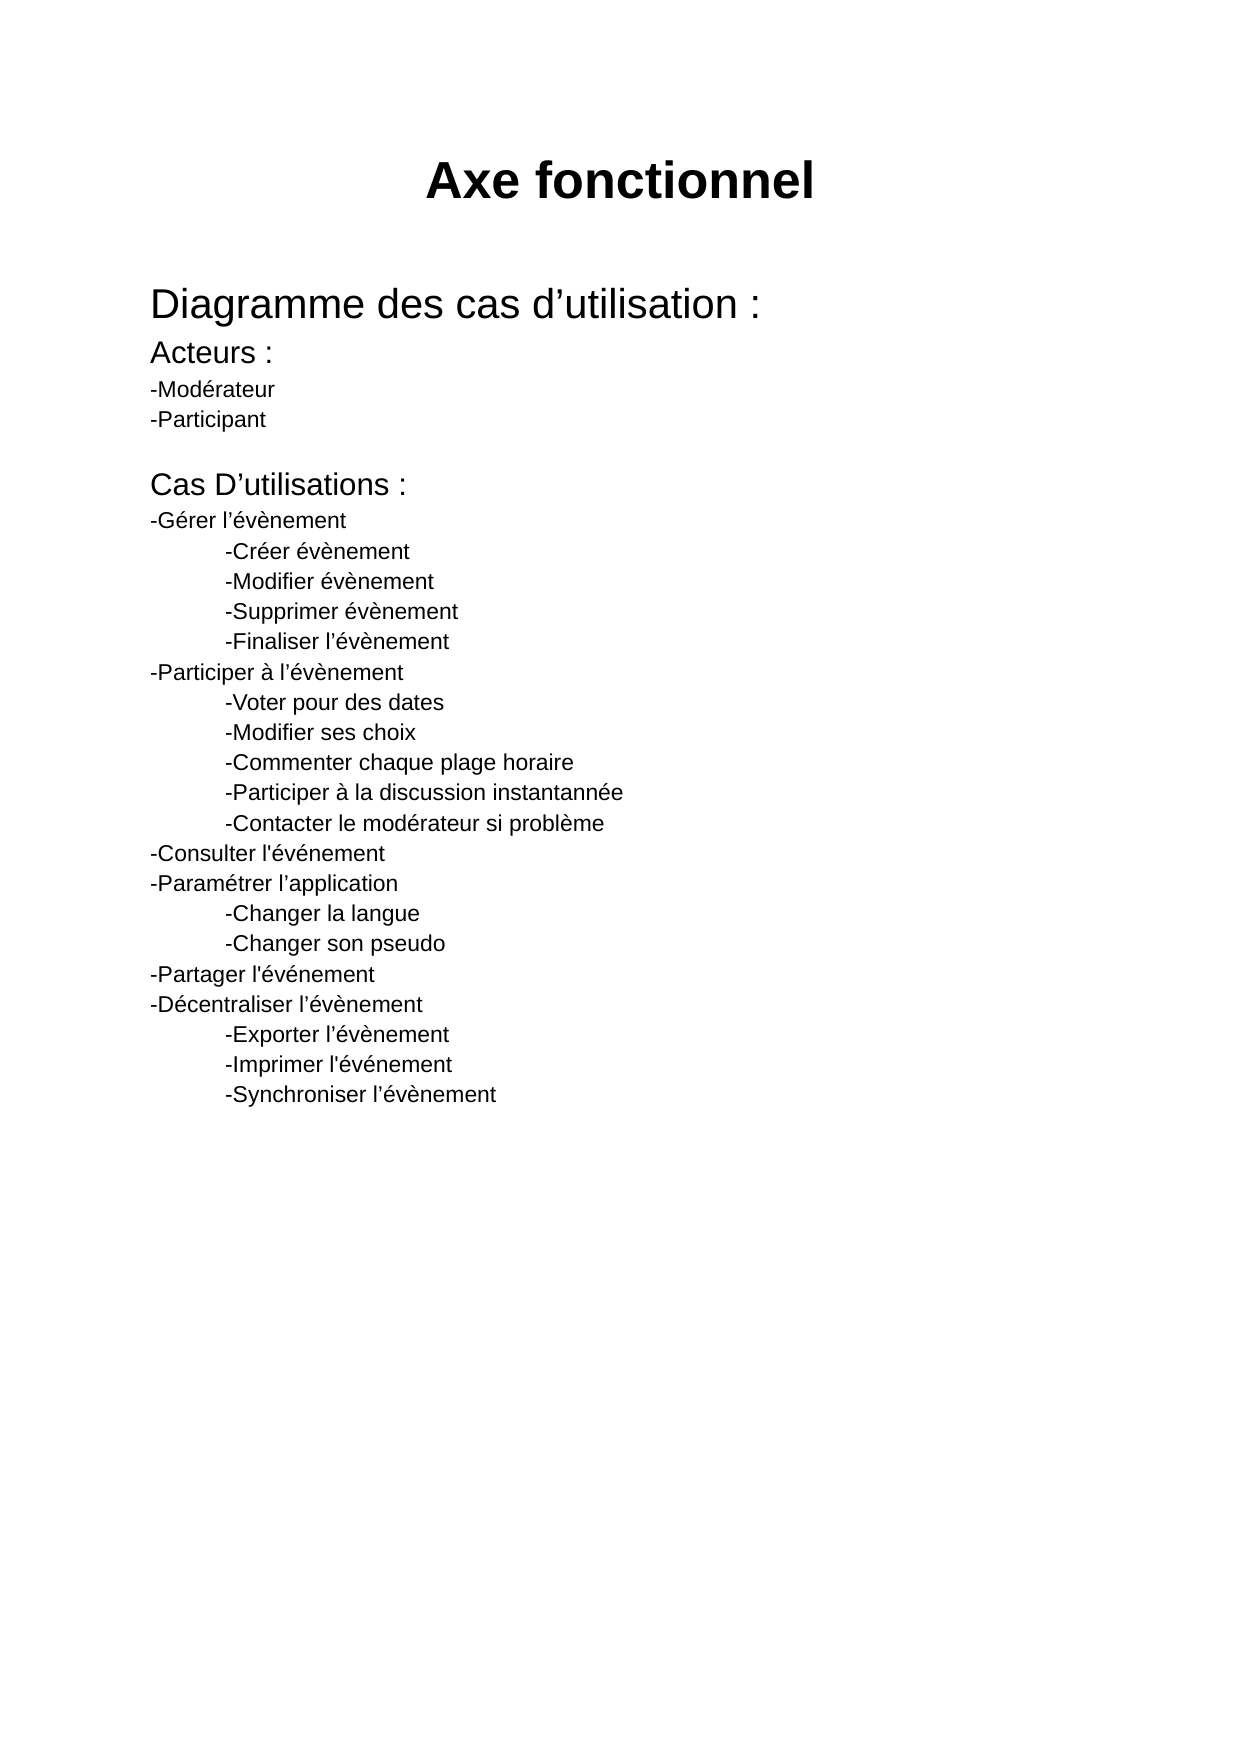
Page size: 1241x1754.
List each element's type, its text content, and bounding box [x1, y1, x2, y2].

text -Synchroniser l’évènement [150, 1081, 1090, 1108]
text -Changer son pseudo [150, 930, 1090, 957]
text Diagramme des cas d’utilisation : [150, 279, 1090, 327]
text -Imprimer l'événement [150, 1051, 1090, 1078]
text -Changer la langue [150, 900, 1090, 927]
text -Supprimer évènement [150, 598, 1090, 624]
text -Voter pour des dates [150, 689, 1090, 715]
text -Commenter chaque plage horaire [150, 749, 1090, 776]
text -Partager l'événement [150, 961, 1090, 987]
text -Modifier ses choix [150, 719, 1090, 745]
text -Créer évènement [150, 538, 1090, 564]
text -Gérer l’évènement [150, 507, 1090, 534]
text -Exporter l’évènement [150, 1021, 1090, 1047]
text Axe fonctionnel [150, 150, 1090, 210]
text -Décentraliser l’évènement [150, 991, 1090, 1017]
text -Participer à la discussion instantannée [150, 779, 1090, 806]
text -Participer à l’évènement [150, 658, 1090, 685]
text -Modifier évènement [150, 568, 1090, 594]
text -Consulter l'événement [150, 840, 1090, 866]
text -Participant [150, 406, 1090, 432]
text Cas D’utilisations : [150, 466, 1090, 502]
text -Contacter le modérateur si problème [150, 809, 1090, 836]
text -Finaliser l’évènement [150, 628, 1090, 655]
text -Paramétrer l’application [150, 870, 1090, 896]
text Acteurs : [150, 334, 1090, 370]
text -Modérateur [150, 376, 1090, 402]
